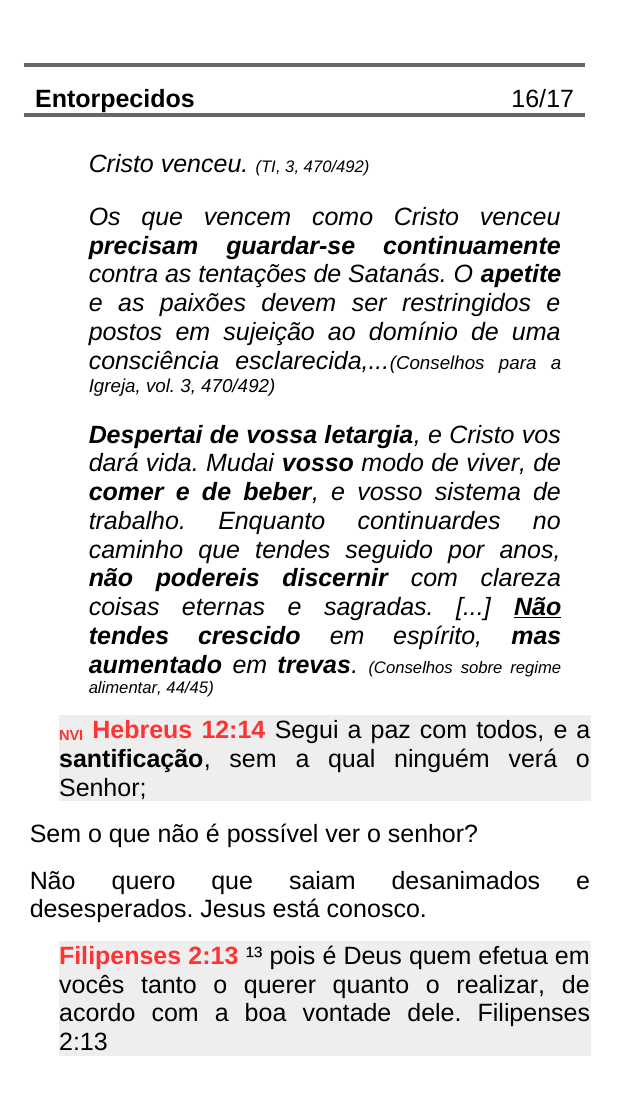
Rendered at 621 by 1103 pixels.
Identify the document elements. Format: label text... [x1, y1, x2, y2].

text NVI Hebreus 12:14 Segui a paz com todos, e a santificação, sem a qual ninguém verá o Senhor; [59, 715, 591, 801]
text Sem o que não é possível ver o senhor? [29, 819, 591, 848]
text Os que vencem como Cristo venceu precisam guardar-se continuamente contra as tentações de Satanás. O apetite e as paixões devem ser restringidos e postos em sujeição ao domínio de uma consciência esclarecida,...(Conselhos para a Igreja, vol. 3, 470/492) [88, 202, 561, 396]
text Não quero que saiam desanimados e desesperados. Jesus está conosco. [29, 866, 591, 923]
text Cristo venceu. (TI, 3, 470/492) [88, 149, 561, 178]
text Despertai de vossa letargia, e Cristo vos dará vida. Mudai vosso modo de viver, de comer e de beber, e vosso sistema de trabalho. Enquanto continuardes no caminho que tendes seguido por anos, não podereis discernir com clareza coisas eternas e sagradas. [...] Não tendes crescido em espírito, mas aumentado em trevas. (Conselhos sobre regime alimentar, 44/45) [88, 419, 561, 697]
text Filipenses 2:13 ¹³ pois é Deus quem efetua em vocês tanto o querer quanto o realizar, de acordo com a boa vontade dele. Filipenses 2:13 [59, 941, 591, 1056]
